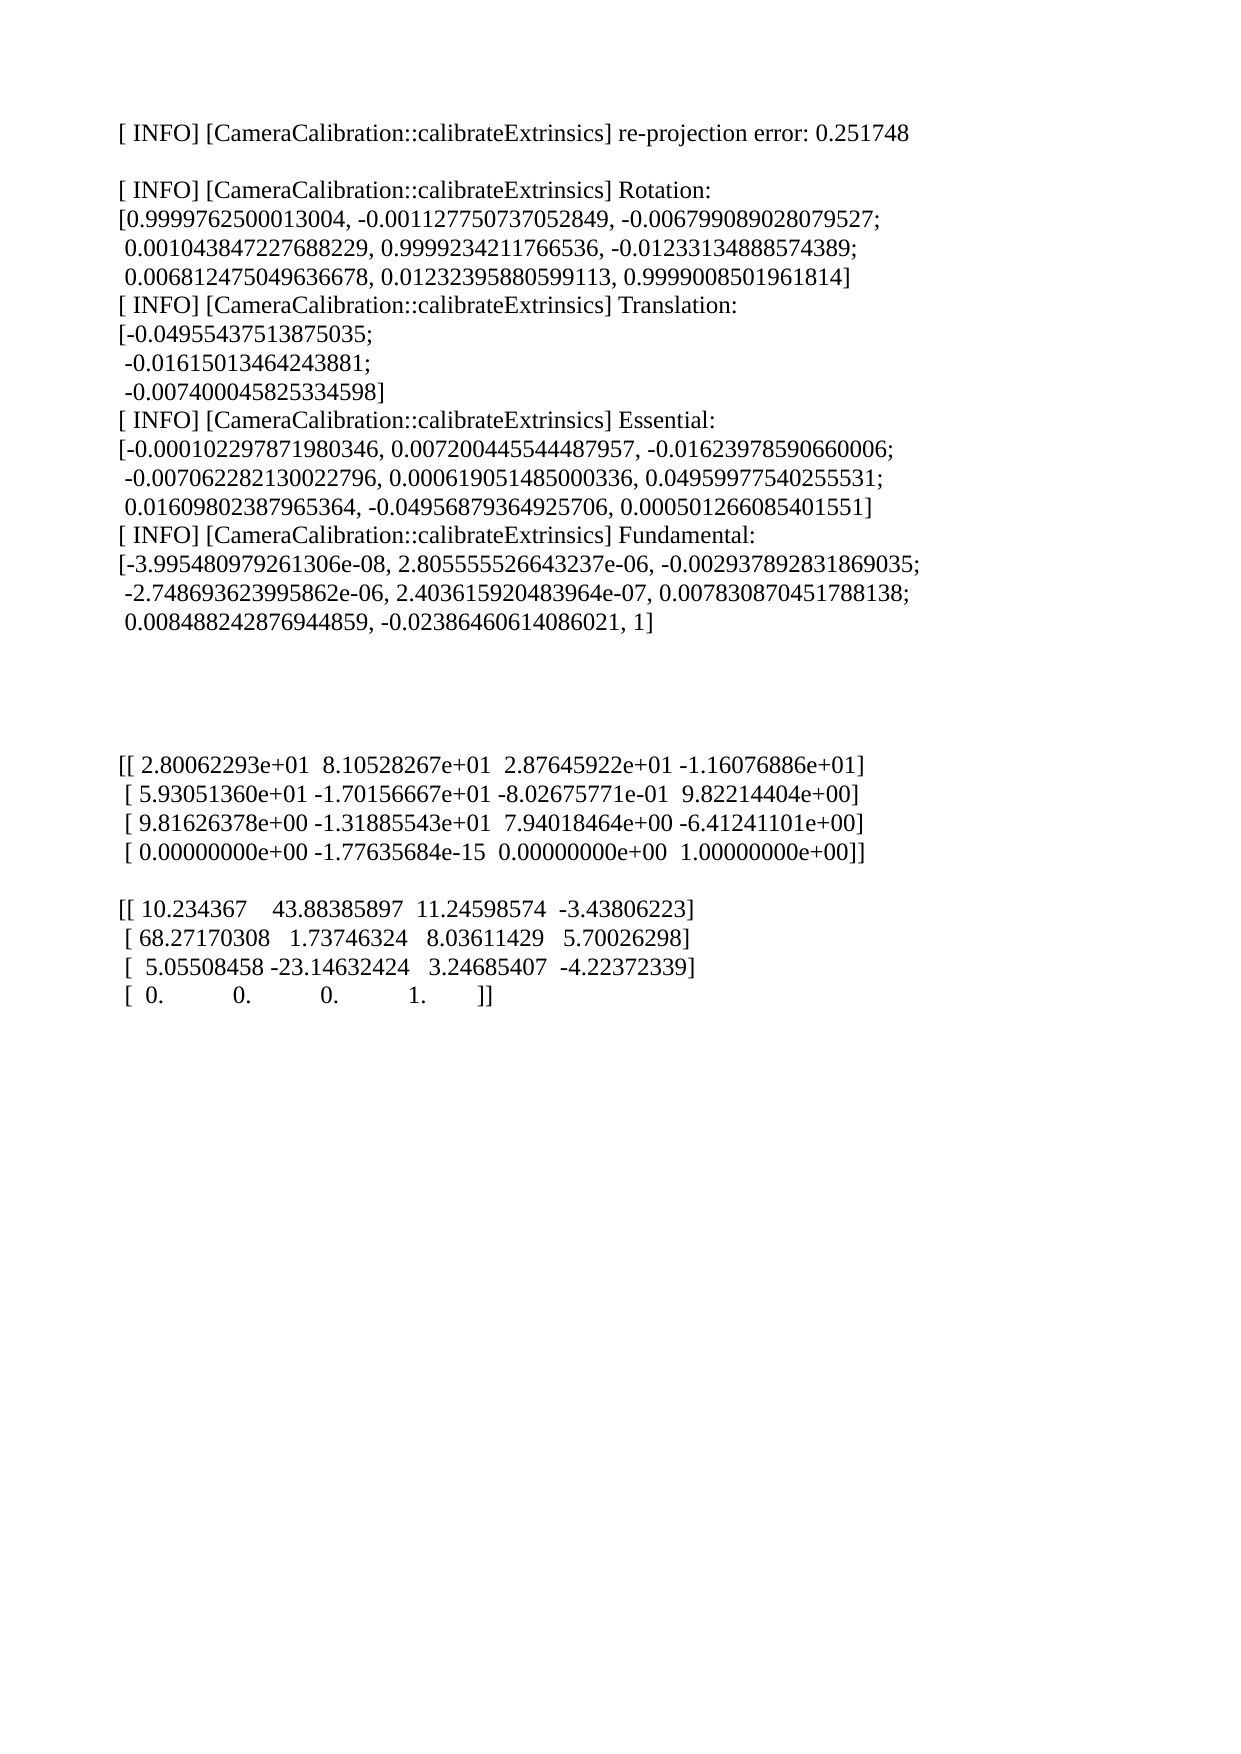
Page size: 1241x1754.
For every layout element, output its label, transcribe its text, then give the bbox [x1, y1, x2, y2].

text [-3.995480979261306e-08, 2.805555526643237e-06, -0.002937892831869035; [118, 549, 1122, 578]
text -0.007400045825334598] [118, 377, 1122, 406]
text [ 9.81626378e+00 -1.31885543e+01 7.94018464e+00 -6.41241101e+00] [118, 808, 1122, 837]
text [ INFO] [CameraCalibration::calibrateExtrinsics] Essential: [118, 406, 1122, 434]
text [ 68.27170308 1.73746324 8.03611429 5.70026298] [118, 923, 1122, 952]
text [ INFO] [CameraCalibration::calibrateExtrinsics] Rotation: [118, 176, 1122, 204]
text [-0.000102297871980346, 0.007200445544487957, -0.01623978590660006; [118, 434, 1122, 463]
text [[ 2.80062293e+01 8.10528267e+01 2.87645922e+01 -1.16076886e+01] [118, 751, 1122, 779]
text 0.001043847227688229, 0.9999234211766536, -0.01233134888574389; [118, 233, 1122, 262]
text -0.01615013464243881; [118, 348, 1122, 377]
text [ INFO] [CameraCalibration::calibrateExtrinsics] Translation: [118, 291, 1122, 319]
text [ 0.00000000e+00 -1.77635684e-15 0.00000000e+00 1.00000000e+00]] [118, 837, 1122, 866]
text -0.007062282130022796, 0.000619051485000336, 0.04959977540255531; [118, 463, 1122, 492]
text [ 5.93051360e+01 -1.70156667e+01 -8.02675771e-01 9.82214404e+00] [118, 779, 1122, 808]
text [-0.04955437513875035; [118, 319, 1122, 348]
text [ 0. 0. 0. 1. ]] [118, 981, 1122, 1009]
text 0.006812475049636678, 0.01232395880599113, 0.9999008501961814] [118, 262, 1122, 291]
text [ 5.05508458 -23.14632424 3.24685407 -4.22372339] [118, 952, 1122, 981]
text [ INFO] [CameraCalibration::calibrateExtrinsics] re-projection error: 0.251748 [118, 118, 1122, 147]
text 0.01609802387965364, -0.04956879364925706, 0.000501266085401551] [118, 492, 1122, 521]
text [[ 10.234367 43.88385897 11.24598574 -3.43806223] [118, 894, 1122, 923]
text -2.748693623995862e-06, 2.403615920483964e-07, 0.007830870451788138; [118, 578, 1122, 607]
text 0.008488242876944859, -0.02386460614086021, 1] [118, 607, 1122, 636]
text [ INFO] [CameraCalibration::calibrateExtrinsics] Fundamental: [118, 521, 1122, 549]
text [0.9999762500013004, -0.001127750737052849, -0.006799089028079527; [118, 204, 1122, 233]
